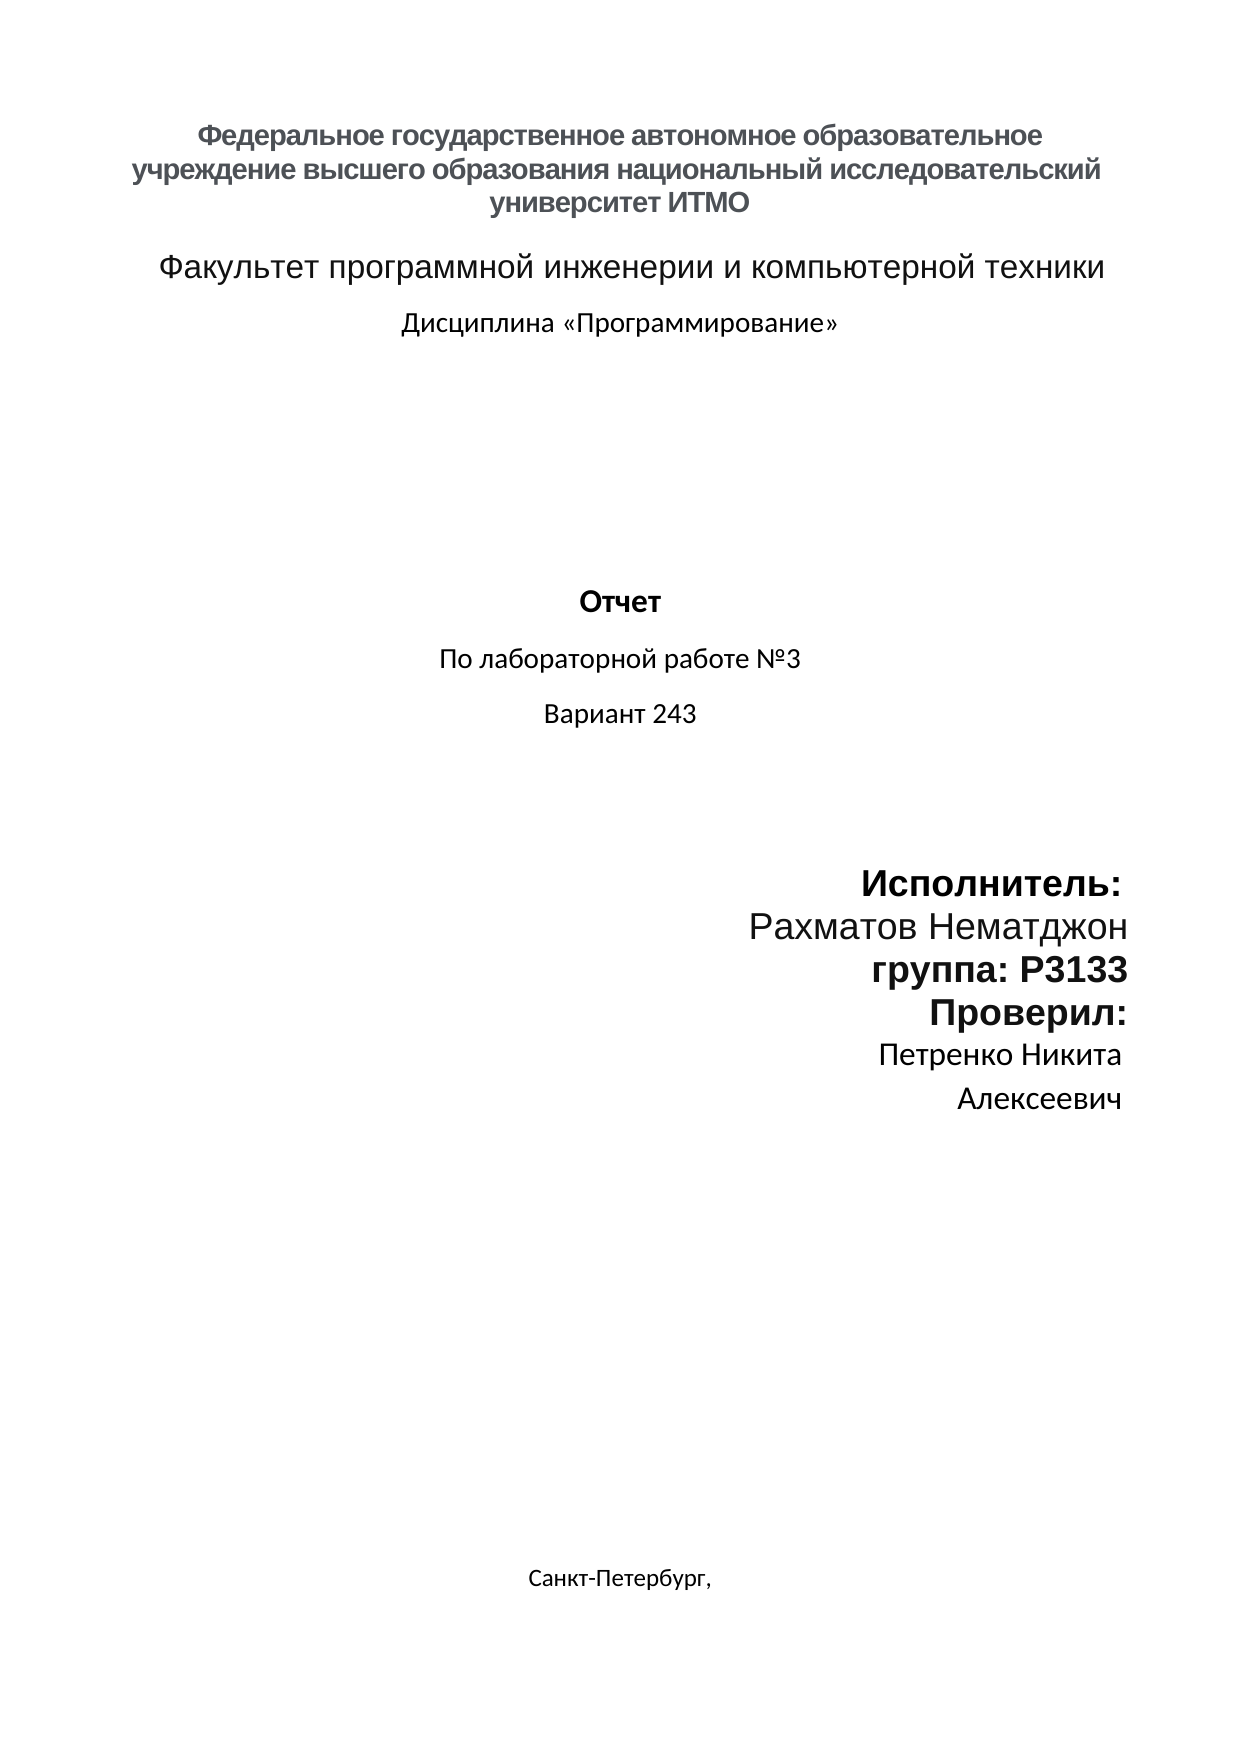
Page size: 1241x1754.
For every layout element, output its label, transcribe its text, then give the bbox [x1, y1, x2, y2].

text Санкт-Петербург, [118, 1562, 1122, 1593]
title Федеральное государственное автономное образовательное учреждение высшего образования национальный исследовательский университет ИТМО [118, 118, 1122, 219]
text Дисциплина «Программирование» [118, 304, 1122, 340]
text Рахматов Нематджон группа: P3133 [100, 904, 1128, 990]
text Факультет программной инженерии и компьютерной техники [100, 247, 1128, 285]
text Отчет [118, 580, 1122, 621]
text Вариант 243 [118, 696, 1122, 731]
text Проверил: [100, 990, 1128, 1033]
text Исполнитель: [118, 861, 1122, 904]
text По лабораторной работе №3 [118, 641, 1122, 676]
text Петренко Никита Алексеевич [782, 1033, 1122, 1118]
